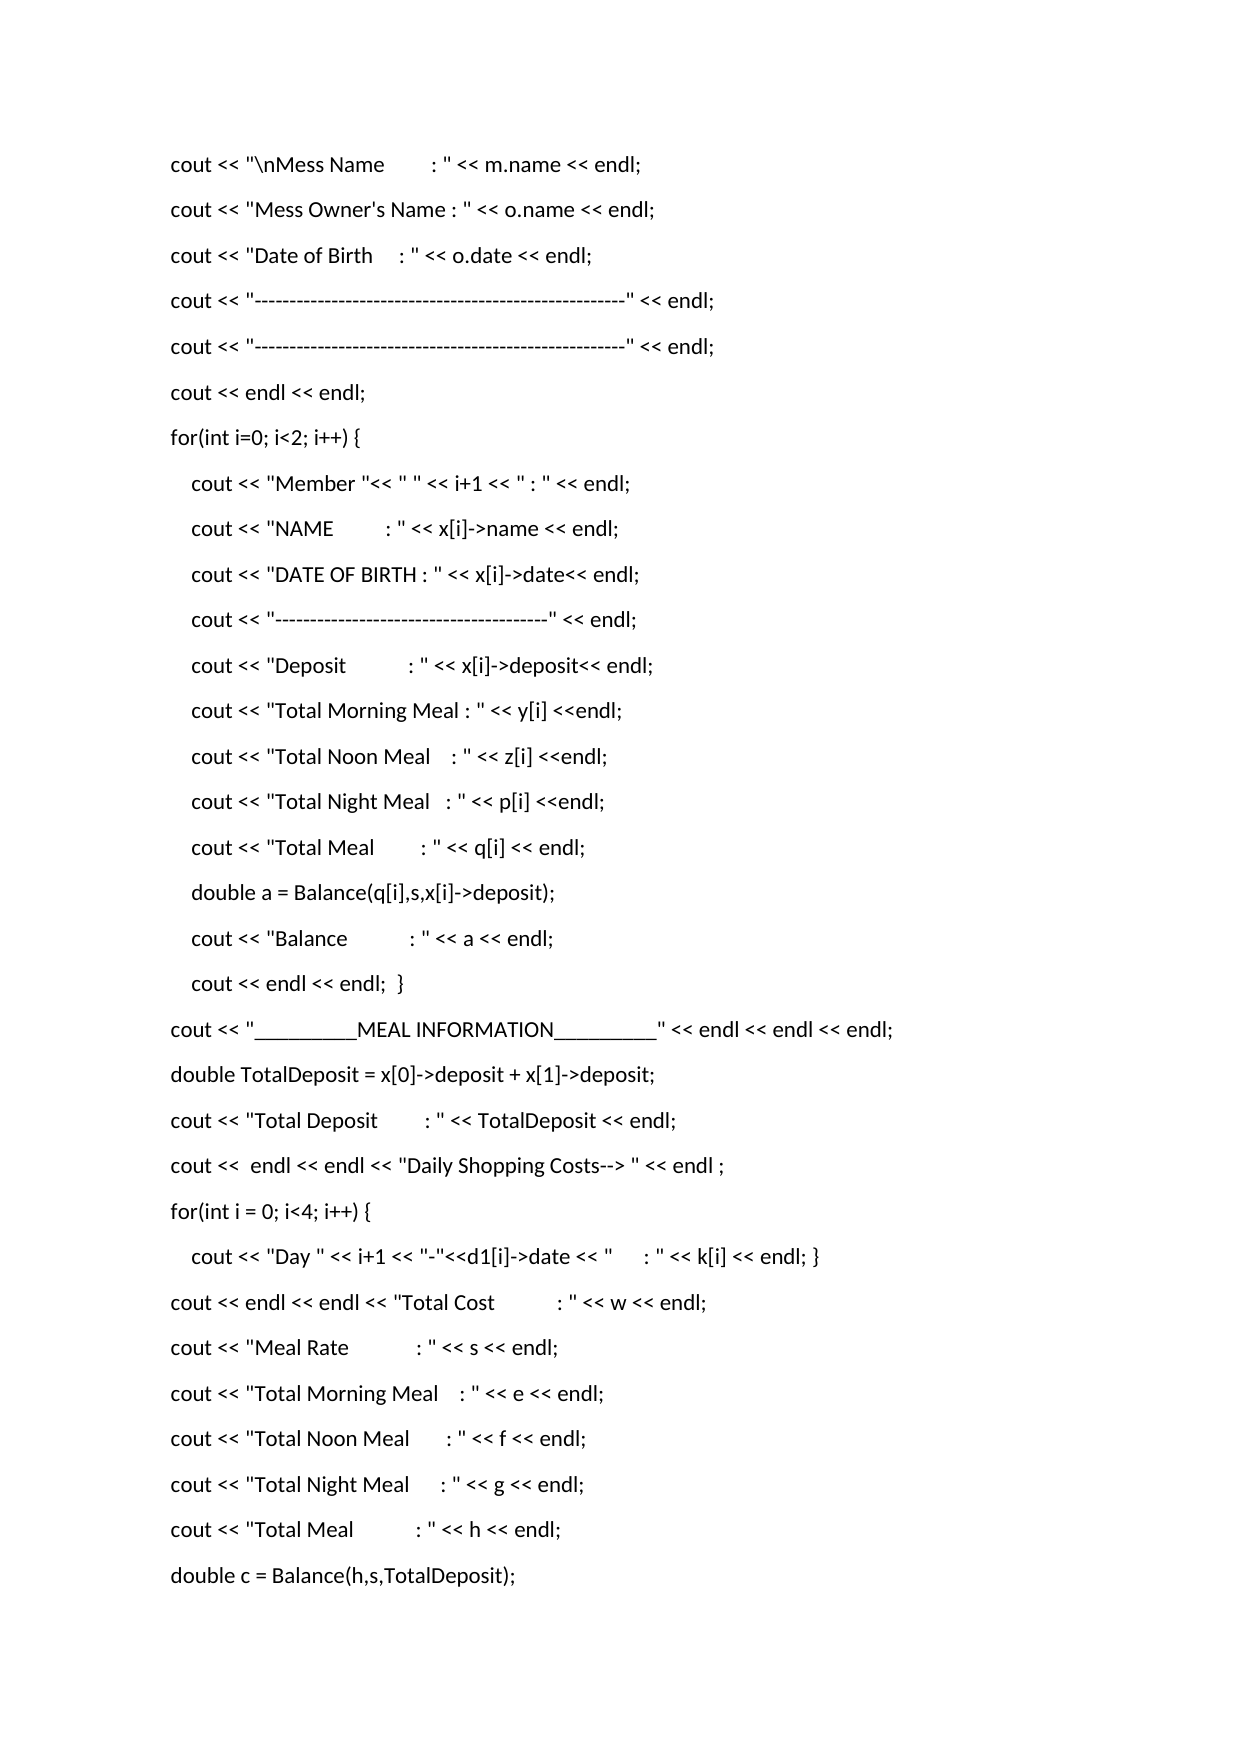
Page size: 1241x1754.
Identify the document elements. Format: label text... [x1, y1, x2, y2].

text cout << "Total Morning Meal : " << e << endl; [150, 1379, 1090, 1407]
text cout << "Total Deposit : " << TotalDeposit << endl; [150, 1106, 1090, 1134]
text cout << "Meal Rate : " << s << endl; [150, 1333, 1090, 1362]
text for(int i=0; i<2; i++) { [150, 423, 1090, 451]
text cout << "Total Noon Meal : " << z[i] <<endl; [150, 742, 1090, 770]
text cout << endl << endl; [150, 378, 1090, 406]
text cout << endl << endl << "Total Cost : " << w << endl; [150, 1288, 1090, 1316]
text cout << "Deposit : " << x[i]->deposit<< endl; [150, 651, 1090, 679]
text cout << "NAME : " << x[i]->name << endl; [150, 514, 1090, 542]
text cout << "Balance : " << a << endl; [150, 924, 1090, 952]
text cout << "Total Noon Meal : " << f << endl; [150, 1424, 1090, 1453]
text cout << "Member "<< " " << i+1 << " : " << endl; [150, 469, 1090, 497]
text double a = Balance(q[i],s,x[i]->deposit); [150, 878, 1090, 906]
text double TotalDeposit = x[0]->deposit + x[1]->deposit; [150, 1060, 1090, 1088]
text cout << "Total Night Meal : " << g << endl; [150, 1470, 1090, 1498]
text cout << "_________MEAL INFORMATION_________" << endl << endl << endl; [150, 1015, 1090, 1043]
text cout << "\nMess Name : " << m.name << endl; [150, 150, 1090, 178]
text cout << endl << endl; } [150, 969, 1090, 997]
text cout << "Date of Birth : " << o.date << endl; [150, 241, 1090, 269]
text cout << "-----------------------------------------------------" << endl; [150, 332, 1090, 360]
text cout << "Total Night Meal : " << p[i] <<endl; [150, 787, 1090, 815]
text double c = Balance(h,s,TotalDeposit); [150, 1561, 1090, 1589]
text cout << "Total Morning Meal : " << y[i] <<endl; [150, 696, 1090, 724]
text cout << "DATE OF BIRTH : " << x[i]->date<< endl; [150, 560, 1090, 588]
text cout << "---------------------------------------" << endl; [150, 605, 1090, 633]
text cout << endl << endl << "Daily Shopping Costs--> " << endl ; [150, 1151, 1090, 1179]
text cout << "Total Meal : " << h << endl; [150, 1516, 1090, 1544]
text cout << "-----------------------------------------------------" << endl; [150, 287, 1090, 314]
text cout << "Mess Owner's Name : " << o.name << endl; [150, 196, 1090, 223]
text for(int i = 0; i<4; i++) { [150, 1197, 1090, 1225]
text cout << "Total Meal : " << q[i] << endl; [150, 833, 1090, 861]
text cout << "Day " << i+1 << "-"<<d1[i]->date << " : " << k[i] << endl; } [150, 1242, 1090, 1271]
